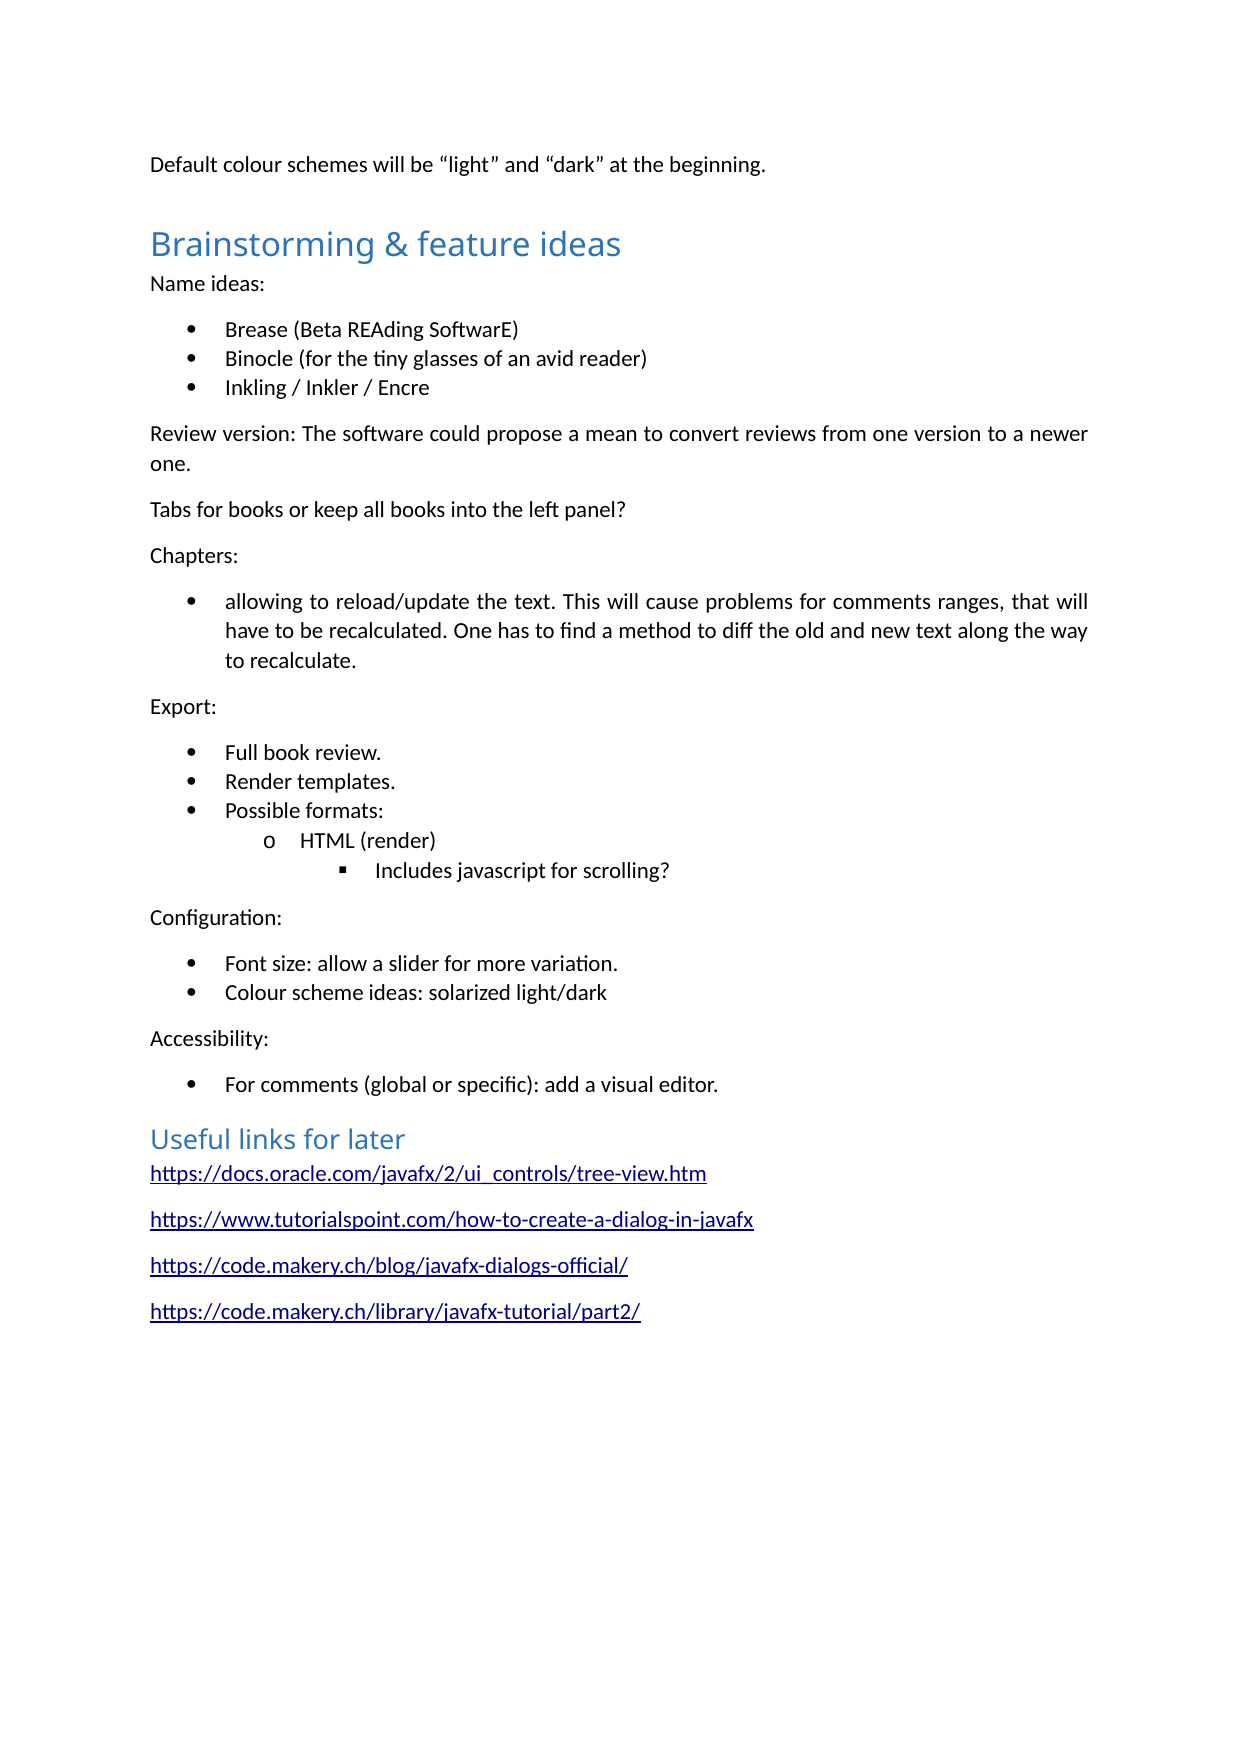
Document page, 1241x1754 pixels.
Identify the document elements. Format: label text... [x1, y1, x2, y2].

list Possible formats: [187, 797, 1090, 824]
list Inkling / Inkler / Encre [187, 373, 1090, 401]
text Tabs for books or keep all books into the left panel? [150, 495, 1090, 523]
text Chapters: [150, 541, 1090, 569]
list Render templates. [187, 767, 1090, 795]
text Review version: The software could propose a mean to convert reviews from one version to a newer one. [150, 419, 1090, 477]
text Accessibility: [150, 1024, 1090, 1052]
list Brease (Beta REAding SoftwarE) [187, 315, 1090, 343]
list Includes javascript for scrolling? [337, 857, 1090, 884]
list Font size: allow a slider for more variation. [187, 949, 1090, 977]
text Export: [150, 692, 1090, 720]
text Default colour schemes will be “light” and “dark” at the beginning. [150, 150, 1090, 178]
list allowing to reload/update the text. This will cause problems for comments ranges, that will have to be recalculated. One has to find a method to diff the old and new text along the way to recalculate. [187, 587, 1090, 674]
list HTML (render) [262, 826, 1090, 855]
text https://code.makery.ch/library/javafx-tutorial/part2/ [150, 1297, 1090, 1325]
text https://code.makery.ch/blog/javafx-dialogs-official/ [150, 1251, 1090, 1279]
list Colour scheme ideas: solarized light/dark [187, 978, 1090, 1006]
text Name ideas: [150, 269, 1090, 297]
subtitle Brainstorming & feature ideas [150, 221, 1090, 266]
list For comments (global or specific): add a visual editor. [187, 1070, 1090, 1098]
text https://www.tutorialspoint.com/how-to-create-a-dialog-in-javafx [150, 1205, 1090, 1233]
text Configuration: [150, 903, 1090, 931]
text https://docs.oracle.com/javafx/2/ui_controls/tree-view.htm [150, 1159, 1090, 1187]
list Binocle (for the tiny glasses of an avid reader) [187, 344, 1090, 372]
subtitle Useful links for later [150, 1120, 1090, 1157]
list Full book review. [187, 738, 1090, 766]
